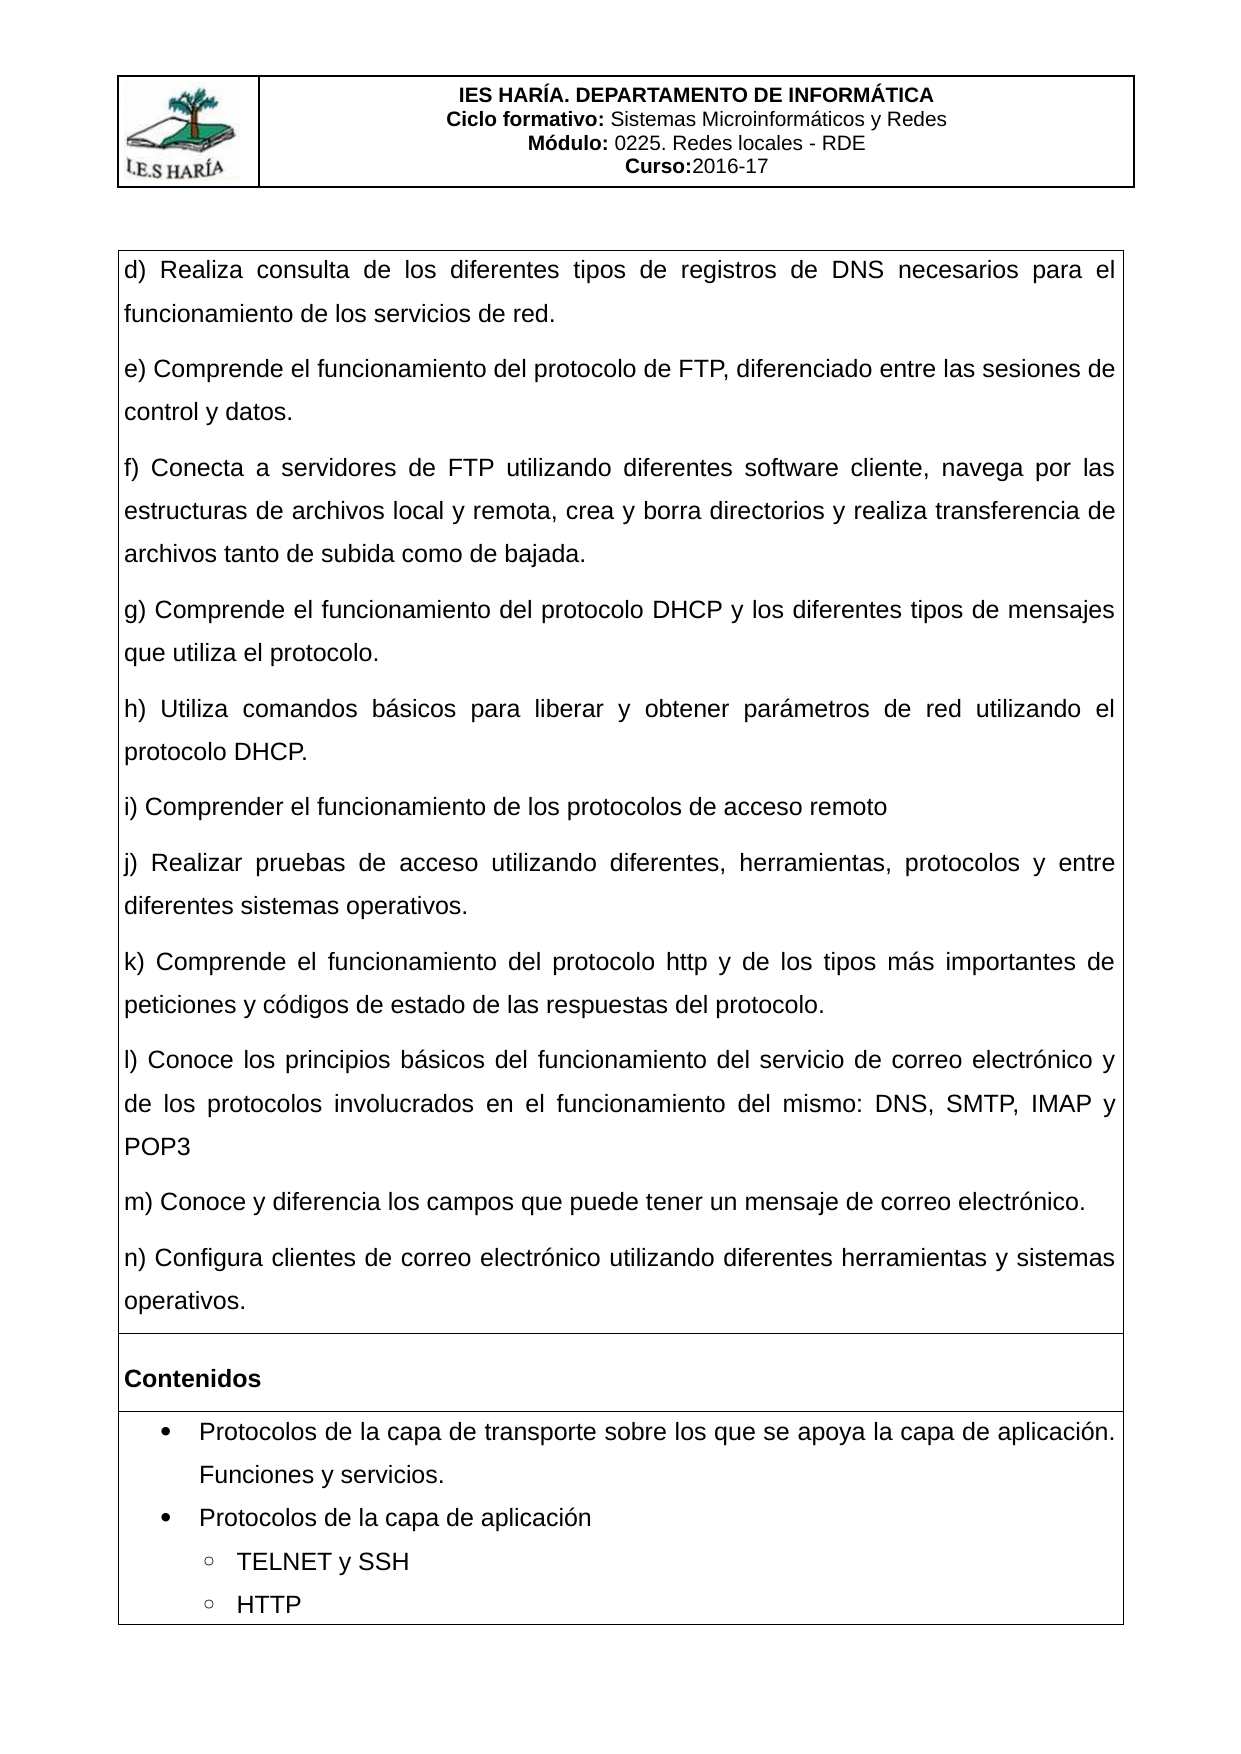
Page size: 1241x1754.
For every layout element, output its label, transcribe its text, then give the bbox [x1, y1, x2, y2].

picture [123, 82, 241, 180]
table_cell Protocolos de la capa de transporte sobre los que se apoya la capa de aplicación. Funciones y servicios. Protocolos de la capa de aplicación TELNET y SSH HTTP DHCP FTP DNS SMTP, IMAP y POP3 Modelos de intercambio de la información Modelo cliente servidor Modelo punto a punto [119, 1412, 1123, 1624]
table_cell d) Realiza consulta de los diferentes tipos de registros de DNS necesarios para el funcionamiento de los servicios de red. e) Comprende el funcionamiento del protocolo de FTP, diferenciado entre las sesiones de control y datos. f) Conecta a servidores de FTP utilizando diferentes software cliente, navega por las estructuras de archivos local y remota, crea y borra directorios y realiza transferencia de archivos tanto de subida como de bajada. g) Comprende el funcionamiento del protocolo DHCP y los diferentes tipos de mensajes que utiliza el protocolo. h) Utiliza comandos básicos para liberar y obtener parámetros de red utilizando el protocolo DHCP. i) Comprender el funcionamiento de los protocolos de acceso remoto j) Realizar pruebas de acceso utilizando diferentes, herramientas, protocolos y entre diferentes sistemas operativos. k) Comprende el funcionamiento del protocolo http y de los tipos más importantes de peticiones y códigos de estado de las respuestas del protocolo. l) Conoce los principios básicos del funcionamiento del servicio de correo electrónico y de los protocolos involucrados en el funcionamiento del mismo: DNS, SMTP, IMAP y POP3 m) Conoce y diferencia los campos que puede tener un mensaje de correo electrónico. n) Configura clientes de correo electrónico utilizando diferentes herramientas y sistemas operativos. [119, 251, 1123, 1333]
table_cell Contenidos [119, 1334, 1123, 1411]
